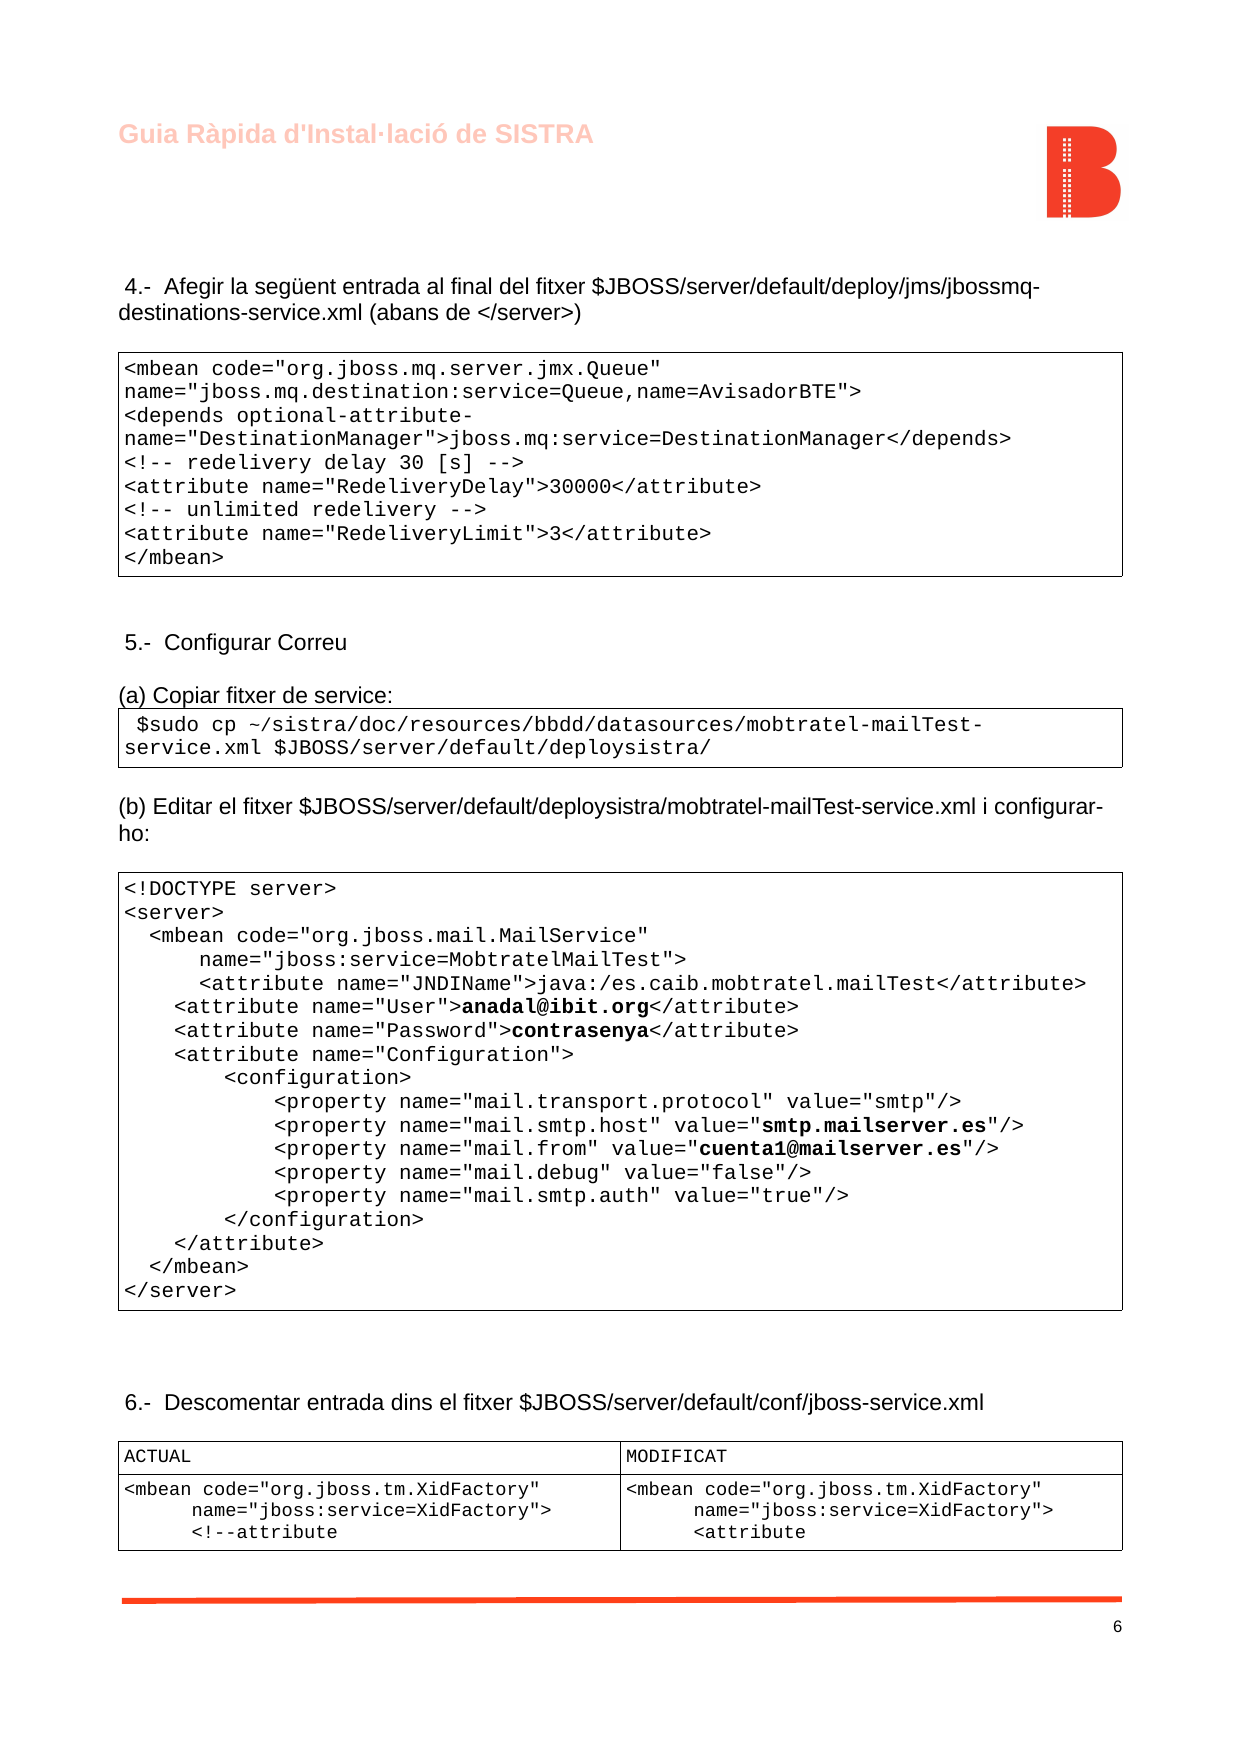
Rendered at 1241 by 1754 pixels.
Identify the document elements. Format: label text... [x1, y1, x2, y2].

table_header ACTUAL [119, 1442, 620, 1474]
table_cell <mbean code="org.jboss.tm.XidFactory" name="jboss:service=XidFactory"> <!--attribute [119, 1475, 620, 1549]
list Afegir la següent entrada al final del fitxer $JBOSS/server/default/deploy/jms/jbossmq-destinations-service.xml (abans de </server>) [118, 273, 1122, 325]
table_header $sudo cp ~/sistra/doc/resources/bbdd/datasources/mobtratel-mailTest-service.xml $JBOSS/server/default/deploysistra/ [119, 709, 1122, 767]
table_header MODIFICAT [621, 1442, 1122, 1474]
table_header <!DOCTYPE server> <server> <mbean code="org.jboss.mail.MailService" name="jboss:service=MobtratelMailTest"> <attribute name="JNDIName">java:/es.caib.mobtratel.mailTest</attribute> <attribute name="User">anadal@ibit.org</attribute> <attribute name="Password">contrasenya</attribute> <attribute name="Configuration"> <configuration> <property name="mail.transport.protocol" value="smtp"/> <property name="mail.smtp.host" value="smtp.mailserver.es"/> <property name="mail.from" value="cuenta1@mailserver.es"/> <property name="mail.debug" value="false"/> <property name="mail.smtp.auth" value="true"/> </configuration> </attribute> </mbean> </server> [119, 873, 1122, 1309]
text (a) Copiar fitxer de service: [118, 682, 1122, 708]
list Descomentar entrada dins el fitxer $JBOSS/server/default/conf/jboss-service.xml [118, 1389, 1122, 1415]
text (b) Editar el fitxer $JBOSS/server/default/deploysistra/mobtratel-mailTest-service.xml i configurar-ho: [118, 793, 1122, 846]
list Configurar Correu [118, 629, 1122, 655]
table_cell <mbean code="org.jboss.tm.XidFactory" name="jboss:service=XidFactory"> <attribute [621, 1475, 1122, 1549]
picture [1036, 124, 1130, 221]
table_header <mbean code="org.jboss.mq.server.jmx.Queue" name="jboss.mq.destination:service=Queue,name=AvisadorBTE"> <depends optional-attribute-name="DestinationManager">jboss.mq:service=DestinationManager</depends> <!-- redelivery delay 30 [s] --> <attribute name="RedeliveryDelay">30000</attribute> <!-- unlimited redelivery --> <attribute name="RedeliveryLimit">3</attribute> </mbean> [119, 353, 1122, 576]
